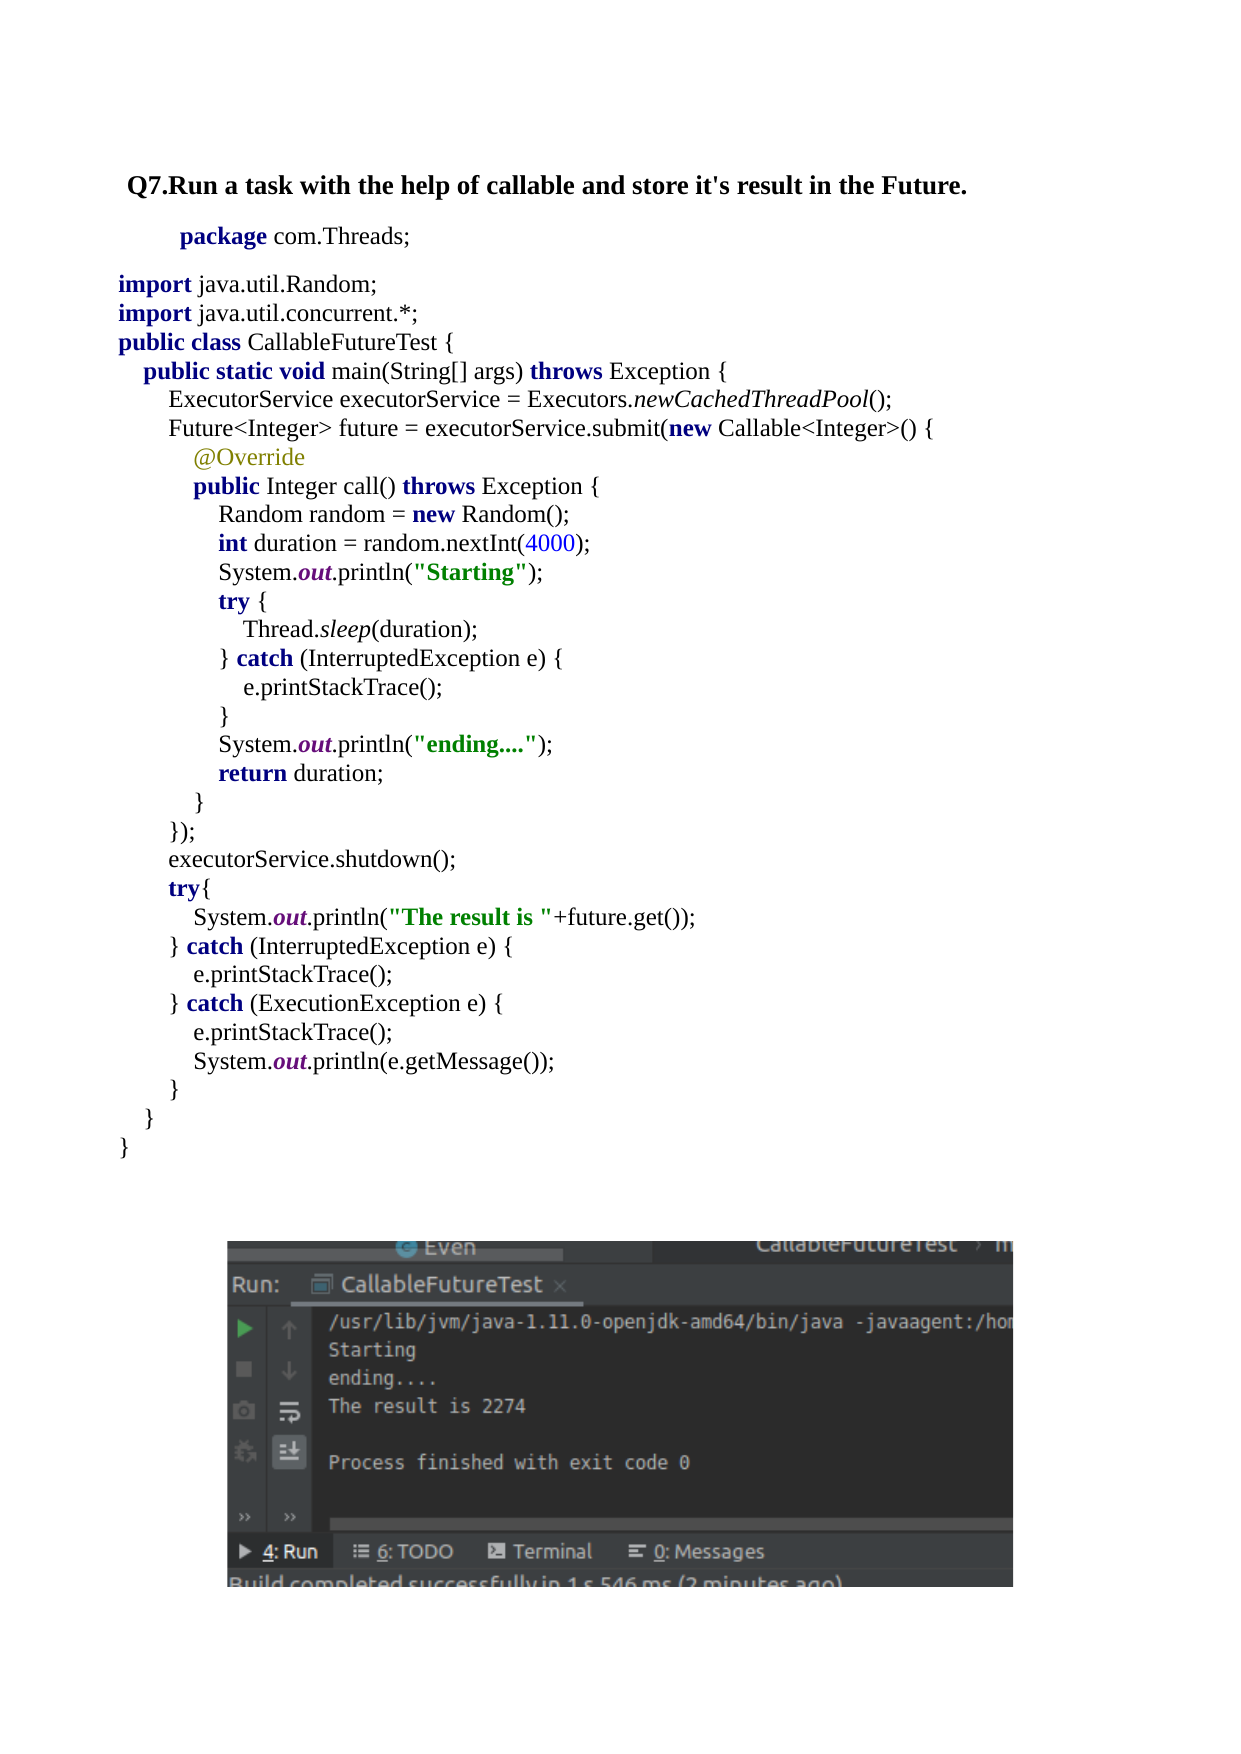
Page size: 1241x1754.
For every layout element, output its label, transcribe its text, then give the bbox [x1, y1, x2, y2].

text Random random = new Random(); [118, 499, 1122, 528]
text } catch (ExecutionException e) { [118, 988, 1122, 1017]
text try{ [118, 873, 1122, 902]
text public Integer call() throws Exception { [118, 471, 1122, 499]
text import java.util.concurrent.*; [118, 298, 1122, 327]
text Thread.sleep(duration); [118, 614, 1122, 643]
text } [118, 1132, 1122, 1161]
text e.printStackTrace(); [118, 672, 1122, 701]
text int duration = random.nextInt(4000); [118, 528, 1122, 557]
text } [118, 1074, 1122, 1103]
text } [118, 787, 1122, 816]
text }); [118, 816, 1122, 844]
text System.out.println(e.getMessage()); [118, 1046, 1122, 1074]
text Q7.Run a task with the help of callable and store it's result in the Future. [59, 169, 1122, 201]
text public static void main(String[] args) throws Exception { [118, 356, 1122, 384]
text package com.Threads; [136, 221, 1122, 249]
text } catch (InterruptedException e) { [118, 931, 1122, 959]
text Future<Integer> future = executorService.submit(new Callable<Integer>() { [118, 413, 1122, 442]
text executorService.shutdown(); [118, 844, 1122, 873]
text } [118, 1103, 1122, 1132]
text @Override [118, 442, 1122, 471]
picture [227, 1241, 1014, 1587]
text import java.util.Random; [118, 269, 1122, 298]
text e.printStackTrace(); [118, 959, 1122, 988]
text System.out.println("Starting"); [118, 557, 1122, 586]
text } catch (InterruptedException e) { [118, 643, 1122, 672]
text System.out.println("The result is "+future.get()); [118, 902, 1122, 931]
text System.out.println("ending...."); [118, 729, 1122, 758]
text public class CallableFutureTest { [118, 327, 1122, 356]
text ExecutorService executorService = Executors.newCachedThreadPool(); [118, 384, 1122, 413]
text e.printStackTrace(); [118, 1017, 1122, 1046]
text try { [118, 586, 1122, 614]
text } [118, 701, 1122, 729]
text return duration; [118, 758, 1122, 787]
